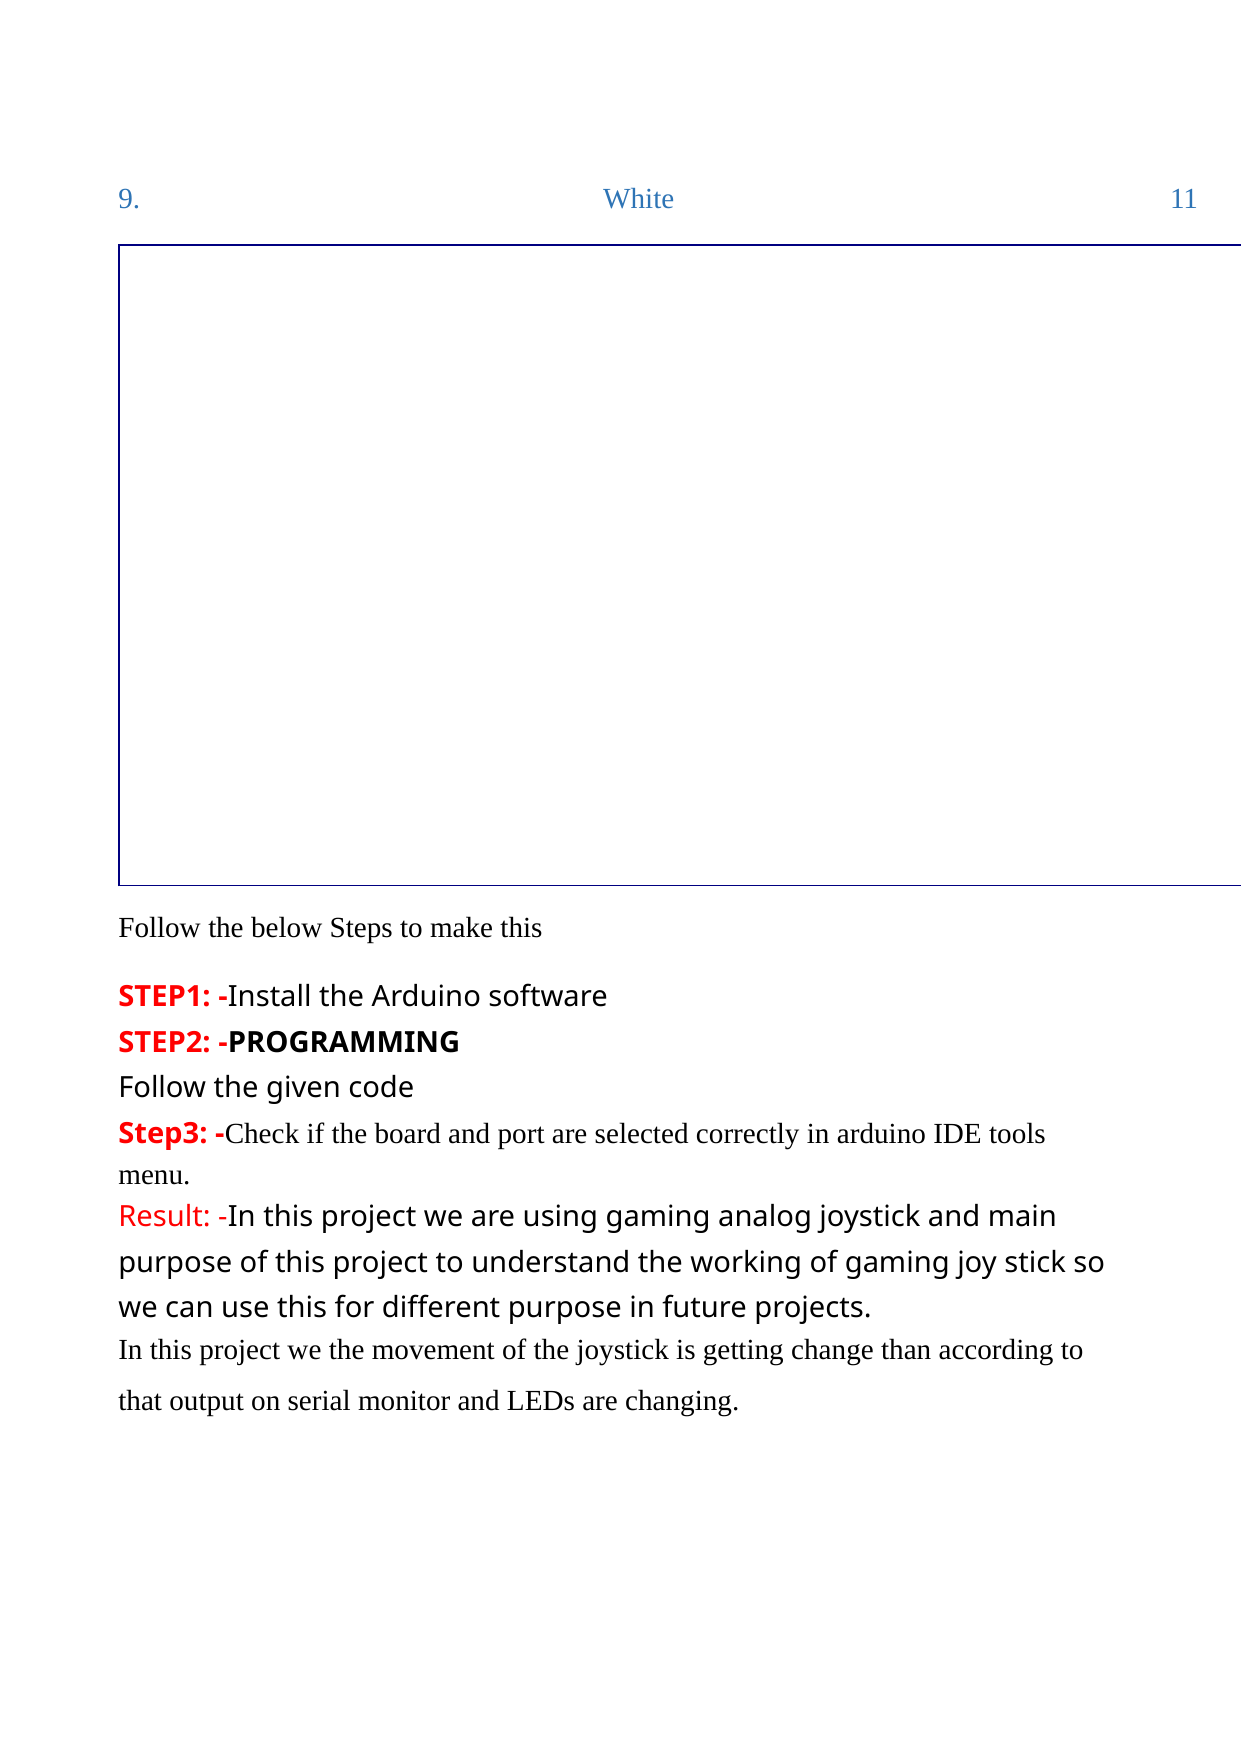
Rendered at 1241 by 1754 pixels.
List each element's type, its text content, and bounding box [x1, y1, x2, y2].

text Follow the below Steps to make this [118, 911, 1122, 944]
text In this project we the movement of the joystick is getting change than according to that output on serial monitor and LEDs are changing. [118, 1332, 1122, 1416]
text Result: -In this project we are using gaming analog joystick and main purpose of this project to understand the working of gaming joy stick so we can use this for different purpose in future projects. [118, 1196, 1122, 1326]
table_cell [603, 118, 1170, 181]
text STEP2: -PROGRAMMING [118, 1021, 1122, 1061]
text Follow the given code [118, 1067, 1122, 1106]
text Step3: -Check if the board and port are selected correctly in arduino IDE tools menu. [118, 1112, 1122, 1191]
table_cell [118, 118, 603, 181]
table_cell 11 [1170, 181, 1240, 244]
table_cell 9. [118, 181, 603, 244]
table_cell [1170, 118, 1240, 181]
text STEP1: -Install the Arduino software [118, 975, 1122, 1015]
table_cell White [603, 181, 1170, 244]
